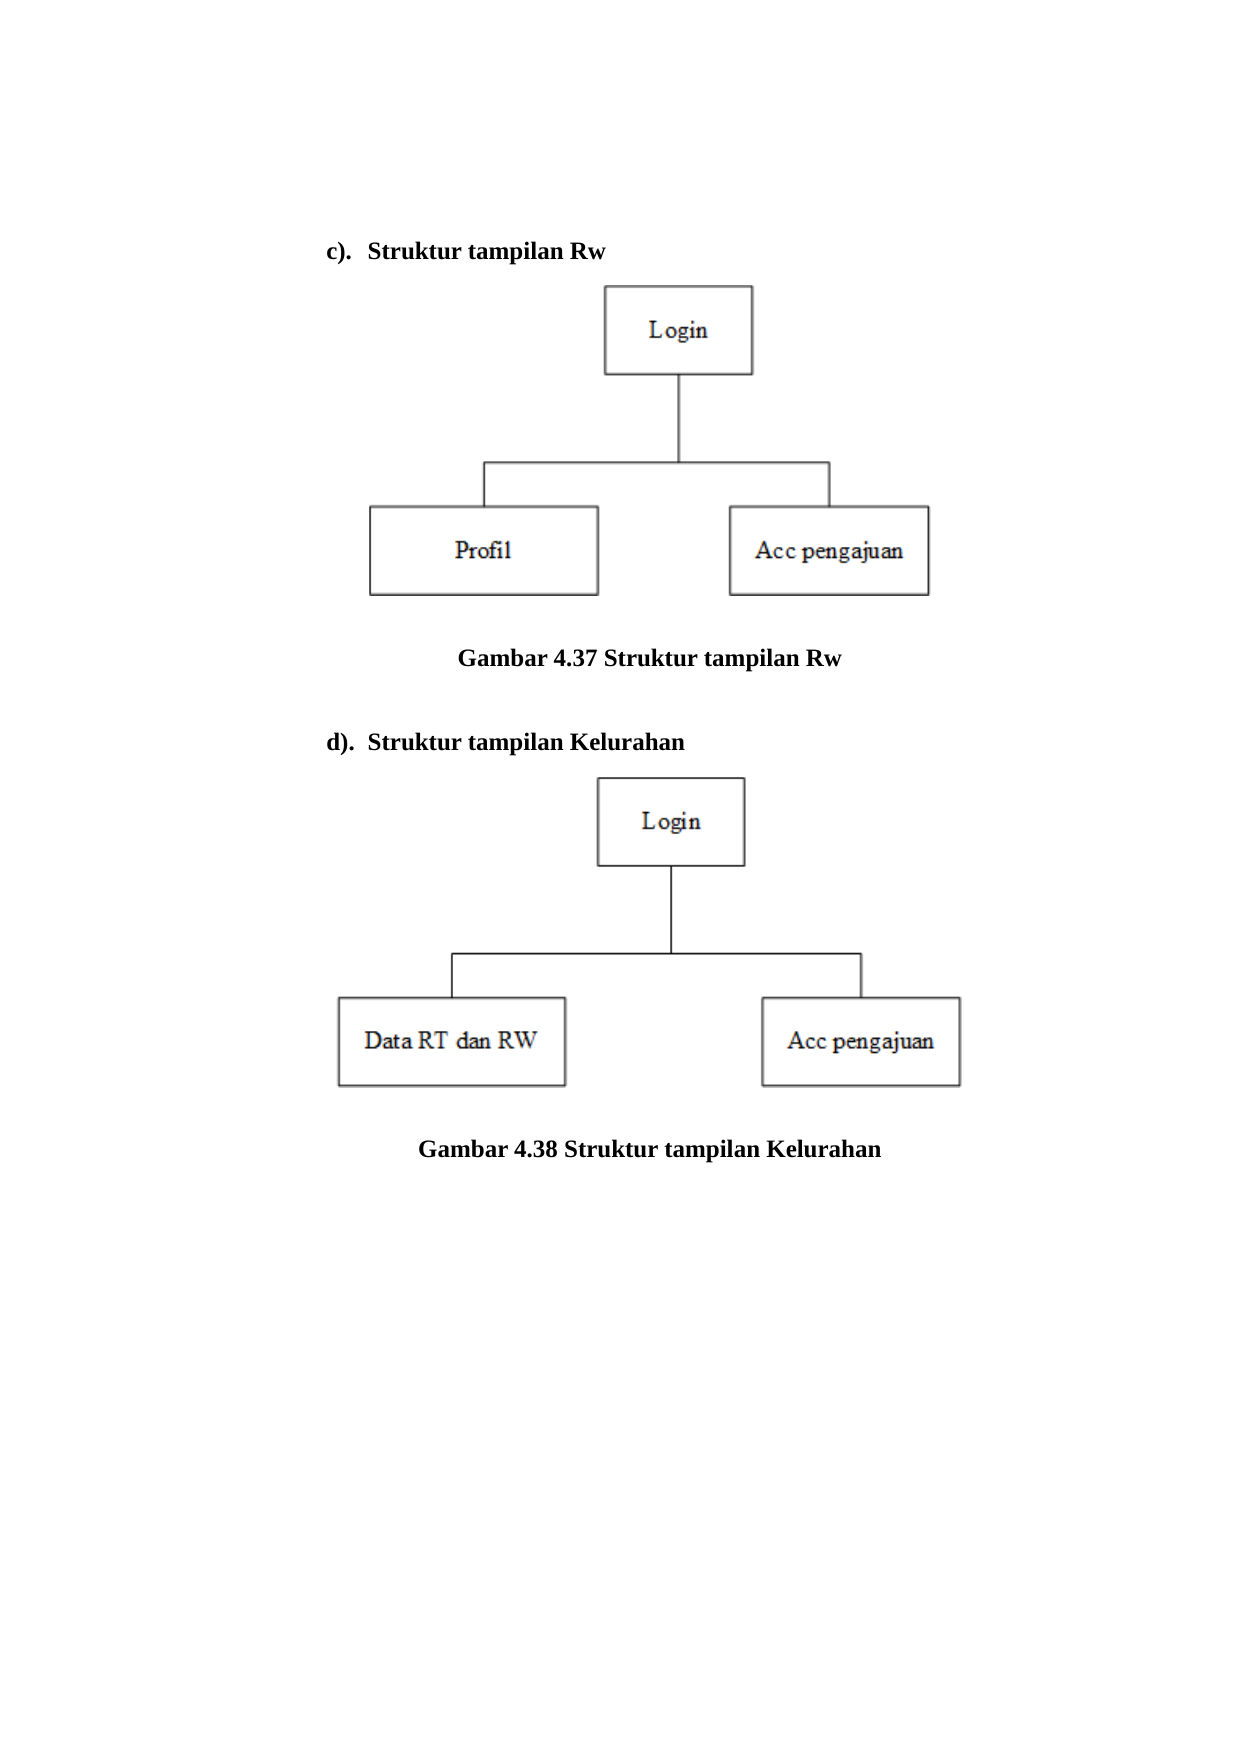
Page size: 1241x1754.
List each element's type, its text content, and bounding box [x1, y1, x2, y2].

list Struktur tampilan Kelurahan [326, 727, 1063, 756]
text Gambar 4.37 Struktur tampilan Rw [236, 643, 1063, 672]
picture [334, 776, 965, 1088]
picture [368, 285, 931, 596]
text Gambar 4.38 Struktur tampilan Kelurahan [236, 1134, 1063, 1163]
list Struktur tampilan Rw [326, 236, 1063, 265]
table_header [236, 279, 1063, 631]
table_header [236, 771, 1063, 1122]
